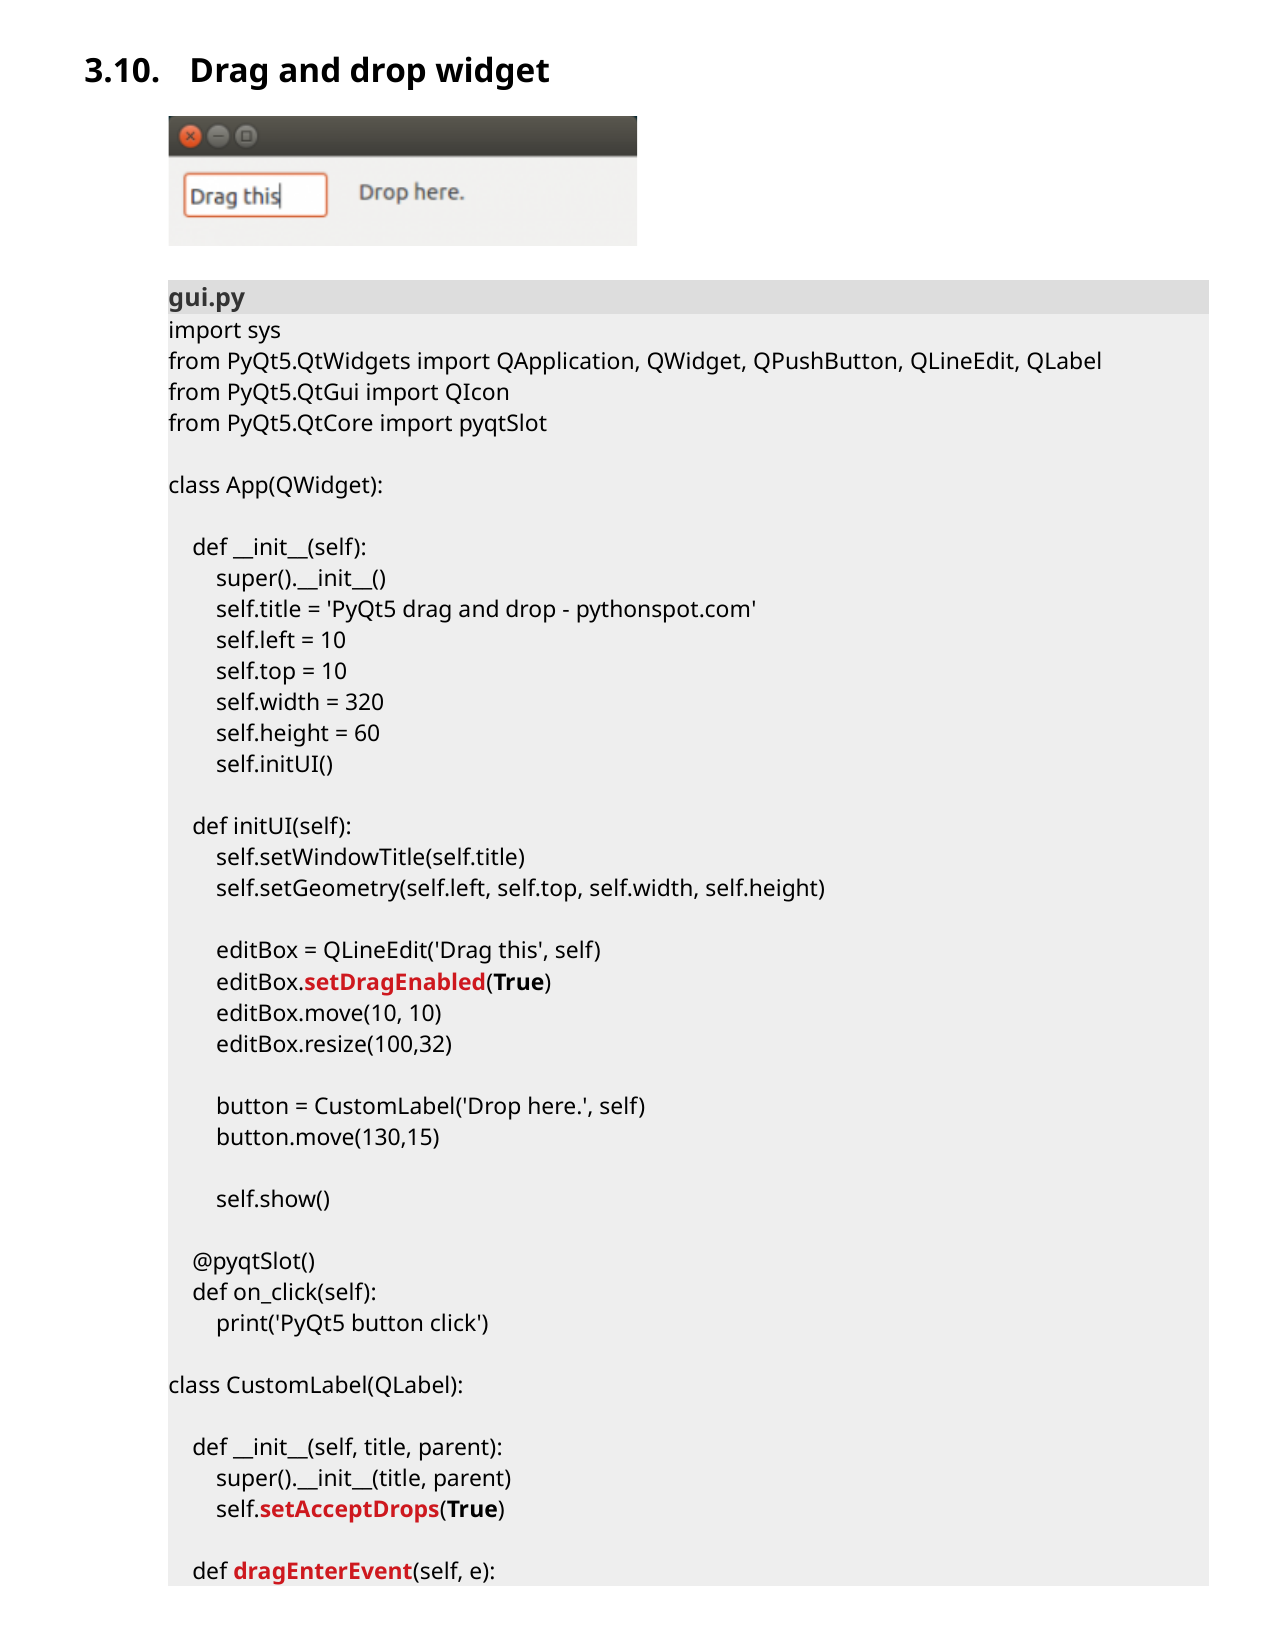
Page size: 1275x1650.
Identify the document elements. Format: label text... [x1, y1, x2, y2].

text import sys [168, 314, 1209, 345]
text self.show() [168, 1183, 1209, 1214]
text class CustomLabel(QLabel): [168, 1369, 1209, 1400]
text class App(QWidget): [168, 469, 1209, 500]
text def __init__(self): [168, 531, 1209, 562]
text editBox = QLineEdit('Drag this', self) [168, 934, 1209, 966]
text self.setGeometry(self.left, self.top, self.width, self.height) [168, 872, 1209, 903]
text from PyQt5.QtCore import pyqtSlot [168, 407, 1209, 438]
text def initUI(self): [168, 810, 1209, 841]
text self.left = 10 [168, 624, 1209, 655]
text self.height = 60 [168, 717, 1209, 748]
text self.setWindowTitle(self.title) [168, 841, 1209, 872]
text def on_click(self): [168, 1276, 1209, 1307]
text self.top = 10 [168, 655, 1209, 686]
text from PyQt5.QtGui import QIcon [168, 376, 1209, 407]
text self.setAcceptDrops(True) [168, 1493, 1209, 1524]
text print('PyQt5 button click') [168, 1307, 1209, 1338]
text self.title = 'PyQt5 drag and drop - pythonspot.com' [168, 593, 1209, 624]
subtitle Drag and drop widget [84, 46, 1209, 92]
text button = CustomLabel('Drop here.', self) [168, 1090, 1209, 1121]
text def __init__(self, title, parent): [168, 1431, 1209, 1462]
picture [168, 116, 638, 246]
text gui.py [168, 280, 1209, 314]
text self.initUI() [168, 748, 1209, 779]
text editBox.setDragEnabled(True) [168, 966, 1209, 997]
text editBox.resize(100,32) [168, 1028, 1209, 1059]
text super().__init__(title, parent) [168, 1462, 1209, 1493]
text button.move(130,15) [168, 1121, 1209, 1152]
text editBox.move(10, 10) [168, 997, 1209, 1028]
text super().__init__() [168, 562, 1209, 593]
text self.width = 320 [168, 686, 1209, 717]
text @pyqtSlot() [168, 1245, 1209, 1276]
text from PyQt5.QtWidgets import QApplication, QWidget, QPushButton, QLineEdit, QLabel [168, 345, 1209, 376]
text def dragEnterEvent(self, e): [168, 1555, 1209, 1586]
